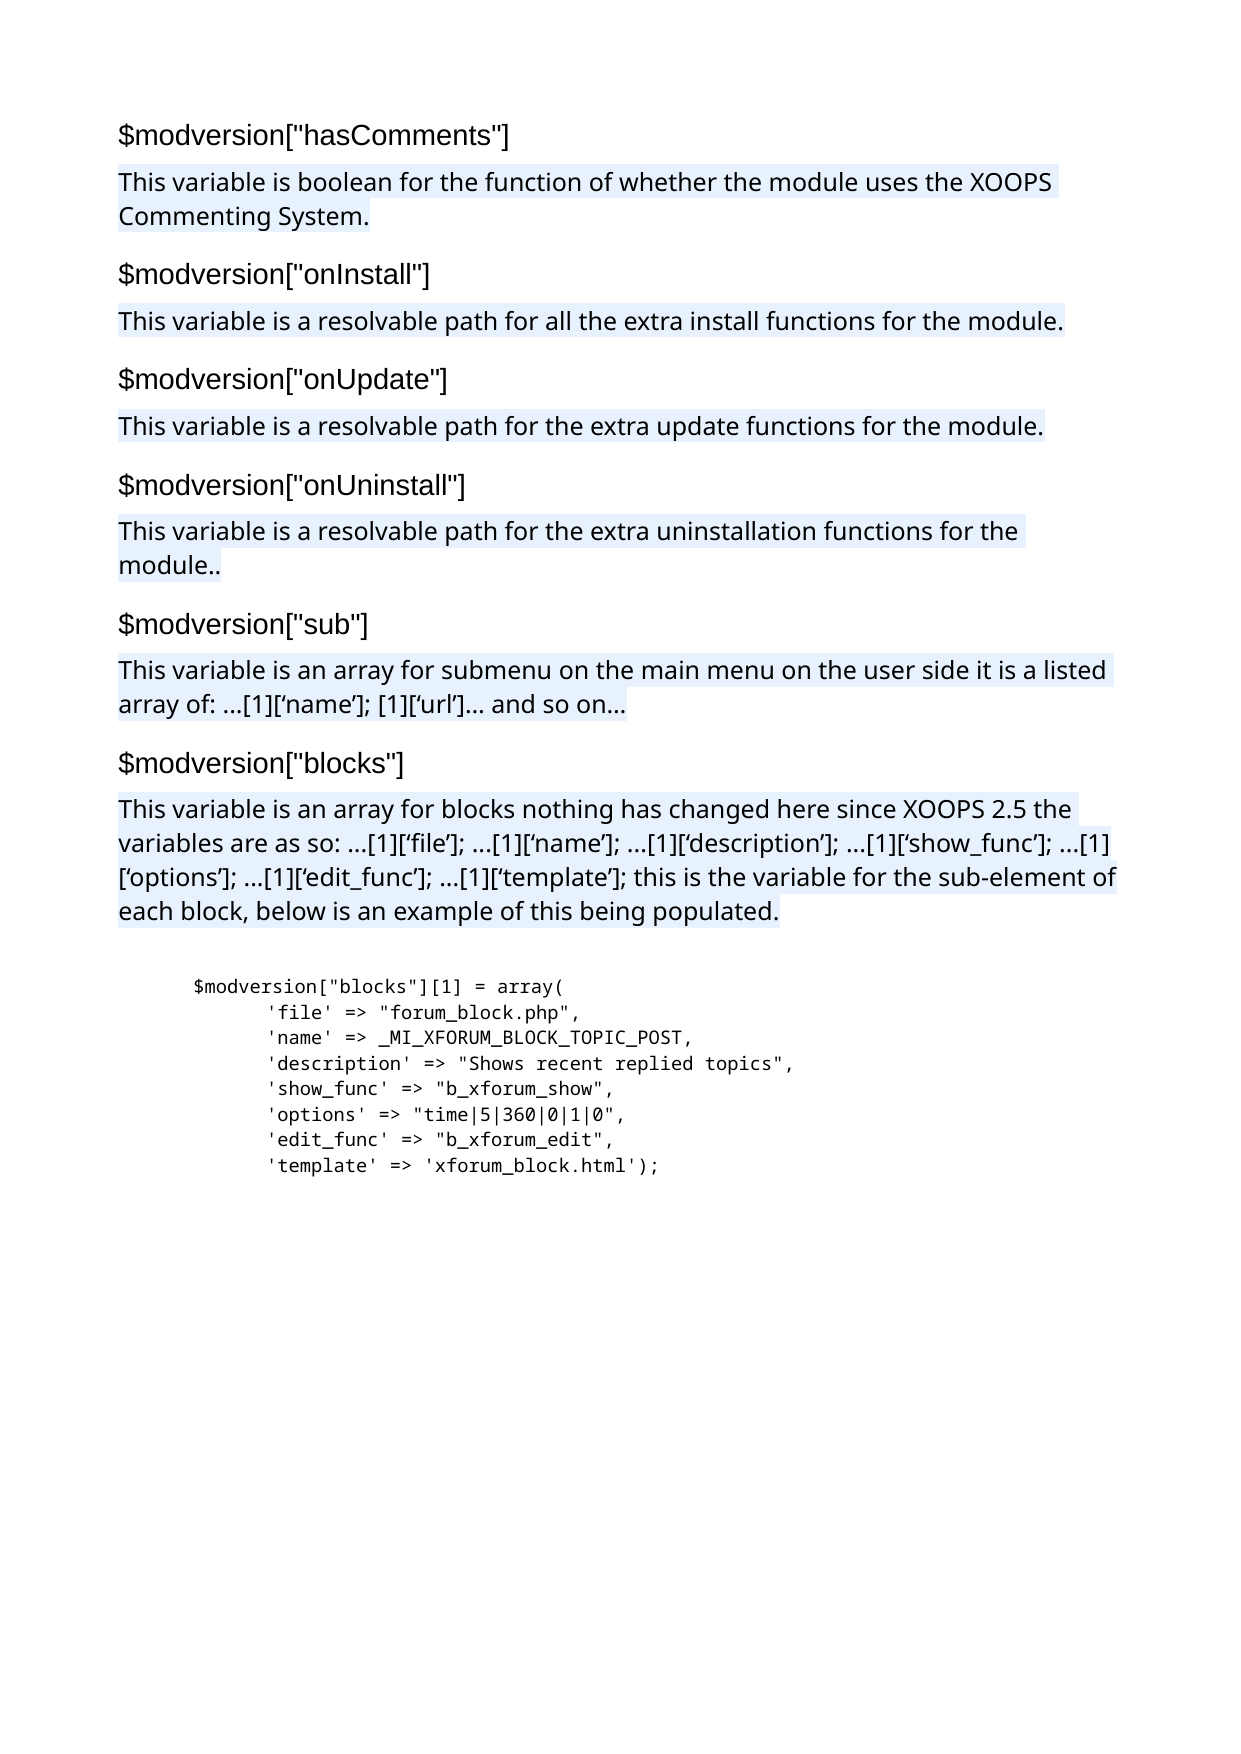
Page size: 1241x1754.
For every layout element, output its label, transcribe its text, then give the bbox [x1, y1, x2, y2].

subtitle $modversion["onInstall"] [118, 257, 1122, 291]
text This variable is a resolvable path for the extra uninstallation functions for the module.. [118, 513, 1122, 582]
text $modversion["blocks"][1] = array( [193, 973, 1122, 999]
text This variable is a resolvable path for all the extra install functions for the module. [118, 303, 1122, 337]
text This variable is boolean for the function of whether the module uses the XOOPS Commenting System. [118, 164, 1122, 232]
text 'description' => "Shows recent replied topics", [193, 1050, 1122, 1076]
text 'edit_func' => "b_xforum_edit", [193, 1127, 1122, 1152]
text 'file' => "forum_block.php", [193, 999, 1122, 1024]
subtitle $modversion["onUninstall"] [118, 467, 1122, 501]
text This variable is a resolvable path for the extra update functions for the module. [118, 408, 1122, 442]
subtitle $modversion["blocks"] [118, 746, 1122, 779]
subtitle $modversion["hasComments"] [118, 118, 1122, 152]
subtitle $modversion["onUpdate"] [118, 362, 1122, 396]
text 'name' => _MI_XFORUM_BLOCK_TOPIC_POST, [193, 1024, 1122, 1050]
text 'template' => 'xforum_block.html'); [193, 1152, 1122, 1178]
text 'show_func' => "b_xforum_show", [193, 1076, 1122, 1101]
text This variable is an array for blocks nothing has changed here since XOOPS 2.5 the variables are as so: ...[1][‘file’]; ...[1][‘name’]; ...[1][‘description’]; ...[1][‘show_func’]; ...[1][‘options’]; ...[1][‘edit_func’]; ...[1][‘template’]; this is the variable for the sub-element of each block, below is an example of this being populated. [118, 792, 1122, 928]
subtitle $modversion["sub"] [118, 607, 1122, 640]
text 'options' => "time|5|360|0|1|0", [193, 1101, 1122, 1127]
text This variable is an array for submenu on the main menu on the user side it is a listed array of: ...[1][‘name’]; [1][‘url’]… and so on… [118, 653, 1122, 721]
